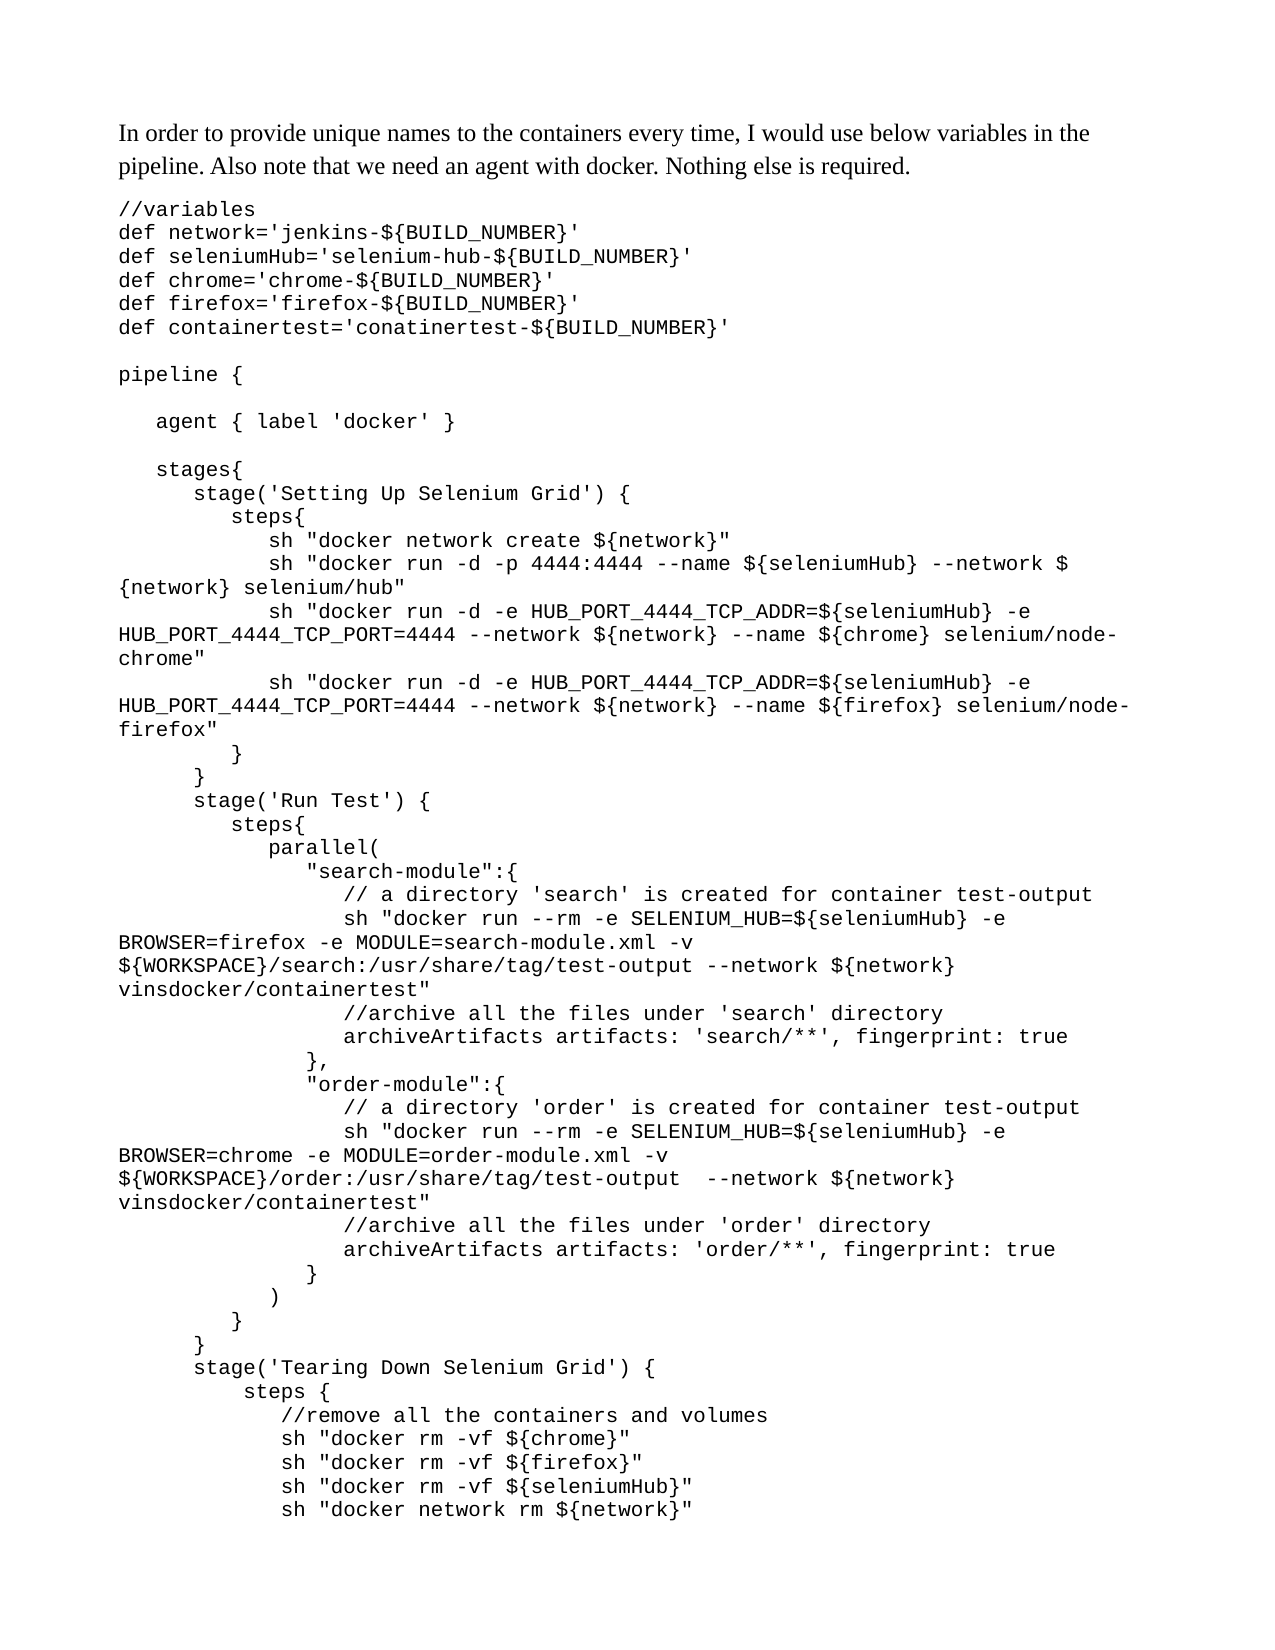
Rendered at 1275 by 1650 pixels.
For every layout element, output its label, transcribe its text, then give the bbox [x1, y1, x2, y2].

text // a directory 'search' is created for container test-output [118, 884, 1157, 908]
text //variables [118, 199, 1157, 222]
text //remove all the containers and volumes [118, 1405, 1157, 1428]
text def containertest='conatinertest-${BUILD_NUMBER}' [118, 317, 1157, 341]
text sh "docker rm -vf ${firefox}" [118, 1452, 1157, 1476]
text } [118, 743, 1157, 766]
text } [118, 1263, 1157, 1286]
text def network='jenkins-${BUILD_NUMBER}' [118, 222, 1157, 246]
text "search-module":{ [118, 861, 1157, 884]
text def seleniumHub='selenium-hub-${BUILD_NUMBER}' [118, 246, 1157, 270]
text sh "docker run -d -e HUB_PORT_4444_TCP_ADDR=${seleniumHub} -e HUB_PORT_4444_TCP_PORT=4444 --network ${network} --name ${chrome} selenium/node-chrome" [118, 601, 1157, 672]
text parallel( [118, 837, 1157, 861]
text } [118, 1334, 1157, 1357]
text steps { [118, 1381, 1157, 1405]
text ) [118, 1286, 1157, 1310]
text }, [118, 1050, 1157, 1074]
text stages{ [118, 459, 1157, 482]
text sh "docker run -d -p 4444:4444 --name ${seleniumHub} --network ${network} selenium/hub" [118, 553, 1157, 601]
text } [118, 766, 1157, 790]
text } [118, 1310, 1157, 1334]
text // a directory 'order' is created for container test-output [118, 1097, 1157, 1121]
text agent { label 'docker' } [118, 412, 1157, 435]
text pipeline { [118, 364, 1157, 388]
text sh "docker network create ${network}" [118, 530, 1157, 553]
text stage('Run Test') { [118, 790, 1157, 813]
text sh "docker run -d -e HUB_PORT_4444_TCP_ADDR=${seleniumHub} -e HUB_PORT_4444_TCP_PORT=4444 --network ${network} --name ${firefox} selenium/node-firefox" [118, 672, 1157, 743]
text archiveArtifacts artifacts: 'search/**', fingerprint: true [118, 1026, 1157, 1050]
text //archive all the files under 'order' directory [118, 1216, 1157, 1239]
text //archive all the files under 'search' directory [118, 1003, 1157, 1026]
text def firefox='firefox-${BUILD_NUMBER}' [118, 293, 1157, 317]
text stage('Setting Up Selenium Grid') { [118, 482, 1157, 506]
text sh "docker rm -vf ${seleniumHub}" [118, 1476, 1157, 1499]
text def chrome='chrome-${BUILD_NUMBER}' [118, 270, 1157, 293]
text sh "docker network rm ${network}" [118, 1499, 1157, 1523]
text sh "docker run --rm -e SELENIUM_HUB=${seleniumHub} -e BROWSER=chrome -e MODULE=order-module.xml -v ${WORKSPACE}/order:/usr/share/tag/test-output --network ${network} vinsdocker/containertest" [118, 1121, 1157, 1216]
text sh "docker run --rm -e SELENIUM_HUB=${seleniumHub} -e BROWSER=firefox -e MODULE=search-module.xml -v ${WORKSPACE}/search:/usr/share/tag/test-output --network ${network} vinsdocker/containertest" [118, 908, 1157, 1003]
text "order-module":{ [118, 1074, 1157, 1097]
text sh "docker rm -vf ${chrome}" [118, 1428, 1157, 1452]
text steps{ [118, 813, 1157, 837]
text archiveArtifacts artifacts: 'order/**', fingerprint: true [118, 1239, 1157, 1263]
text stage('Tearing Down Selenium Grid') { [118, 1357, 1157, 1381]
text In order to provide unique names to the containers every time, I would use below variables in the pipeline. Also note that we need an agent with docker. Nothing else is required. [118, 118, 1157, 180]
text steps{ [118, 506, 1157, 530]
